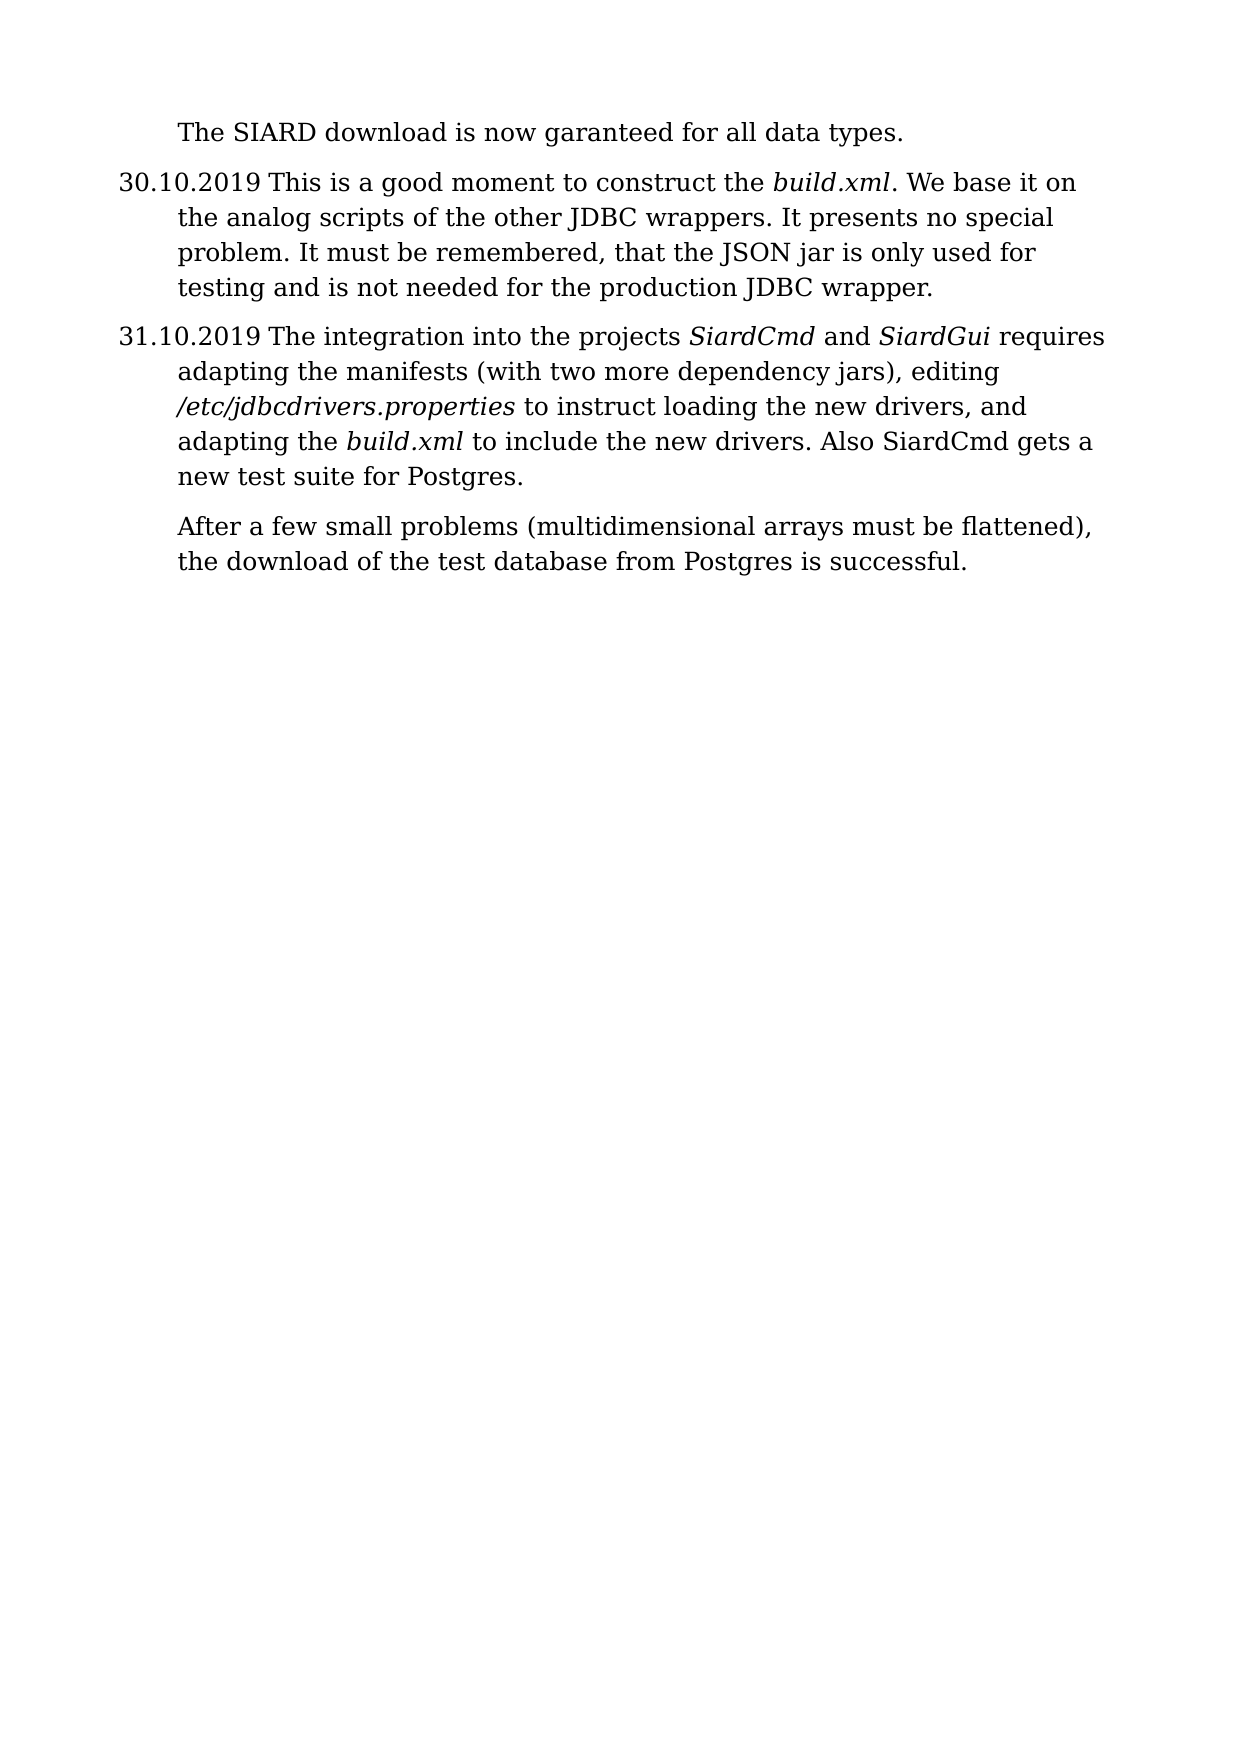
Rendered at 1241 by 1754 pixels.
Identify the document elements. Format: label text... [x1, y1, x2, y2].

text The SIARD download is now garanteed for all data types. [118, 118, 1122, 147]
text After a few small problems (multidimensional arrays must be flattened), the download of the test database from Postgres is successful. [118, 512, 1122, 576]
text 30.10.2019 This is a good moment to construct the build.xml. We base it on the analog scripts of the other JDBC wrappers. It presents no special problem. It must be remembered, that the JSON jar is only used for testing and is not needed for the production JDBC wrapper. [118, 168, 1122, 302]
text 31.10.2019 The integration into the projects SiardCmd and SiardGui requires adapting the manifests (with two more dependency jars), editing /etc/jdbcdrivers.properties to instruct loading the new drivers, and adapting the build.xml to include the new drivers. Also SiardCmd gets a new test suite for Postgres. [118, 322, 1122, 491]
